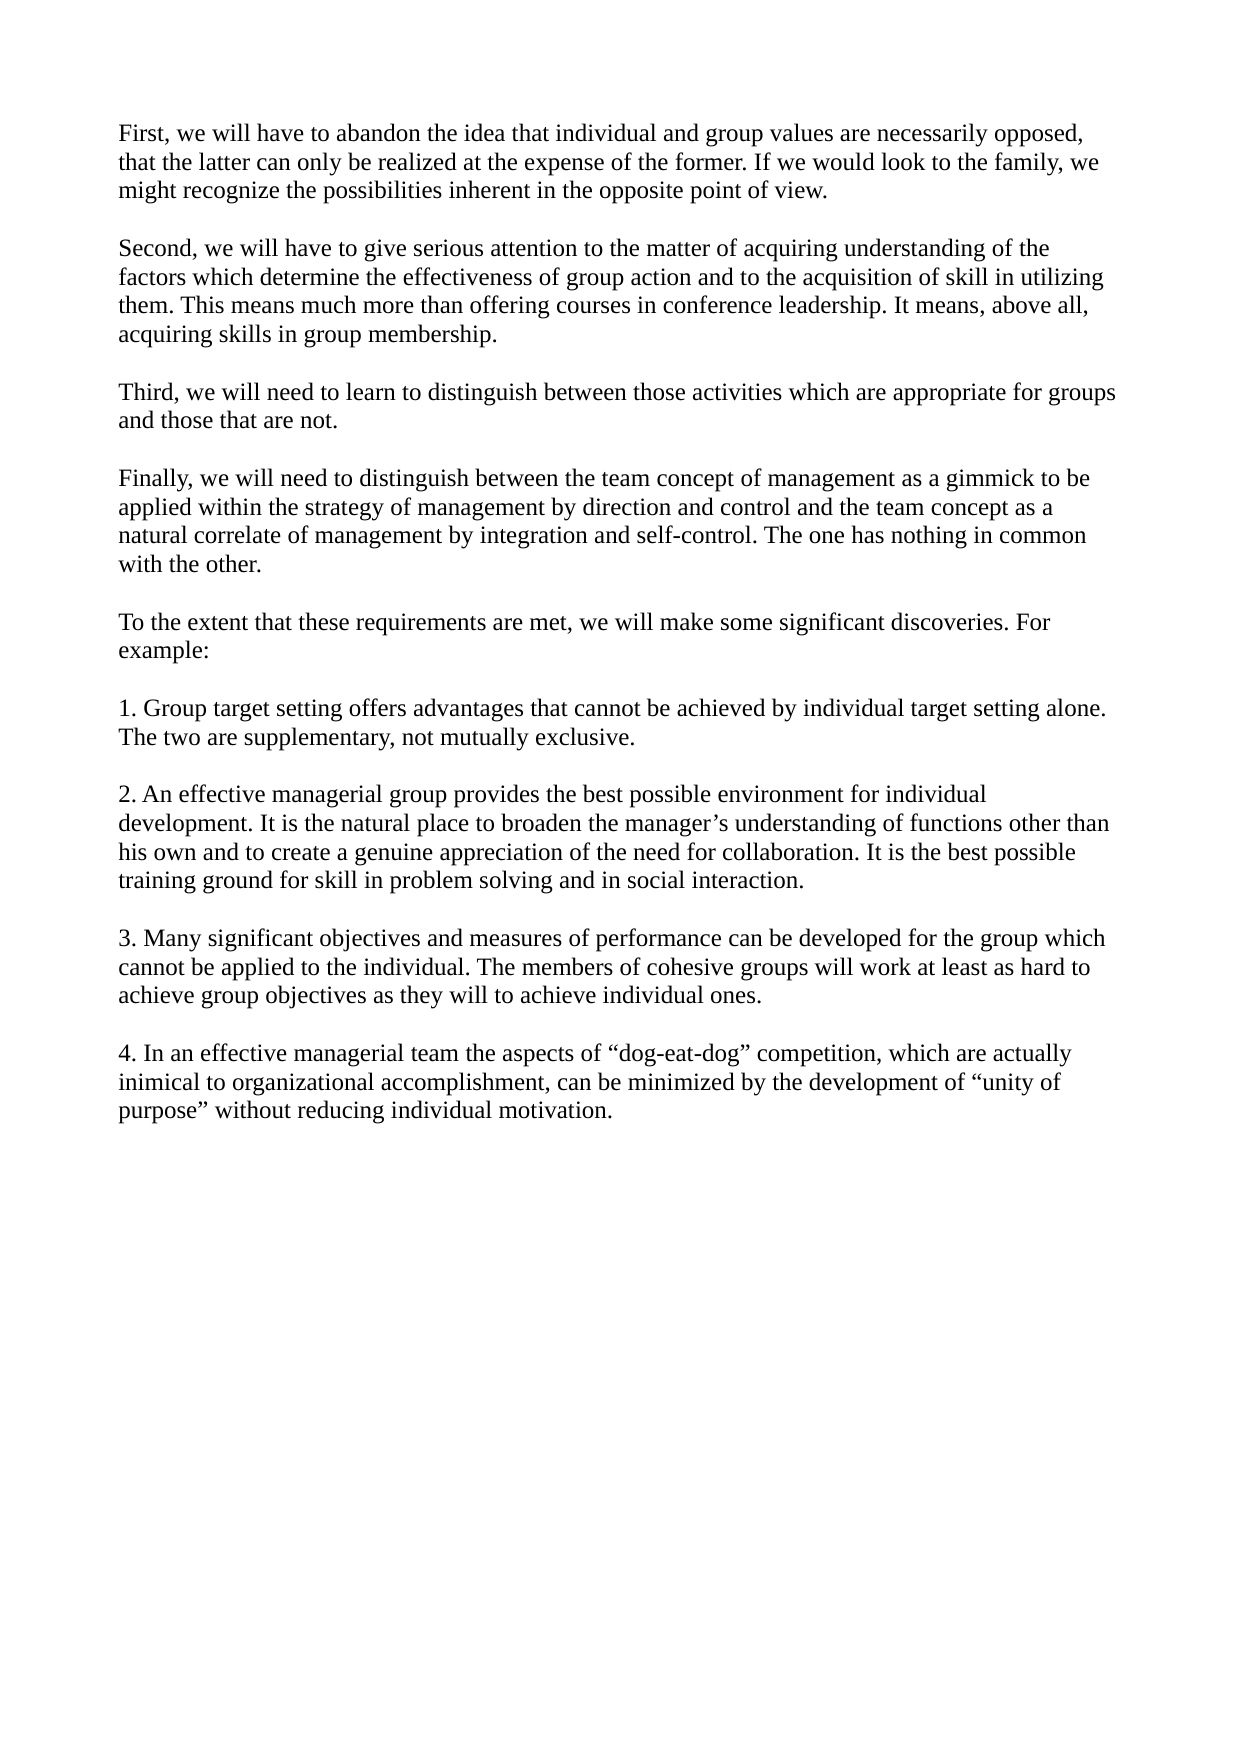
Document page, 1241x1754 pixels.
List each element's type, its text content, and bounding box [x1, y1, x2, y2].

text 4. In an effective managerial team the aspects of “dog-eat-dog” competition, which are actually inimical to organizational accomplishment, can be minimized by the development of “unity of purpose” without reducing individual motivation. [118, 1038, 1122, 1124]
text Second, we will have to give serious attention to the matter of acquiring understanding of the factors which determine the effectiveness of group action and to the acquisition of skill in utilizing them. This means much more than offering courses in conference leadership. It means, above all, acquiring skills in group membership. [118, 233, 1122, 348]
text Third, we will need to learn to distinguish between those activities which are appropriate for groups and those that are not. [118, 377, 1122, 434]
text 3. Many significant objectives and measures of performance can be developed for the group which cannot be applied to the individual. The members of cohesive groups will work at least as hard to achieve group objectives as they will to achieve individual ones. [118, 923, 1122, 1009]
text Finally, we will need to distinguish between the team concept of management as a gimmick to be applied within the strategy of management by direction and control and the team concept as a natural correlate of management by integration and self-control. The one has nothing in common [118, 463, 1122, 549]
text 1. Group target setting offers advantages that cannot be achieved by individual target setting alone. The two are supplementary, not mutually exclusive. [118, 693, 1122, 751]
text with the other. [118, 549, 1122, 578]
text 2. An effective managerial group provides the best possible environment for individual development. It is the natural place to broaden the manager’s understanding of functions other than his own and to create a genuine appreciation of the need for collaboration. It is the best possible training ground for skill in problem solving and in social interaction. [118, 779, 1122, 894]
text To the extent that these requirements are met, we will make some significant discoveries. For example: [118, 607, 1122, 664]
text First, we will have to abandon the idea that individual and group values are necessarily opposed, that the latter can only be realized at the expense of the former. If we would look to the family, we might recognize the possibilities inherent in the opposite point of view. [118, 118, 1122, 204]
